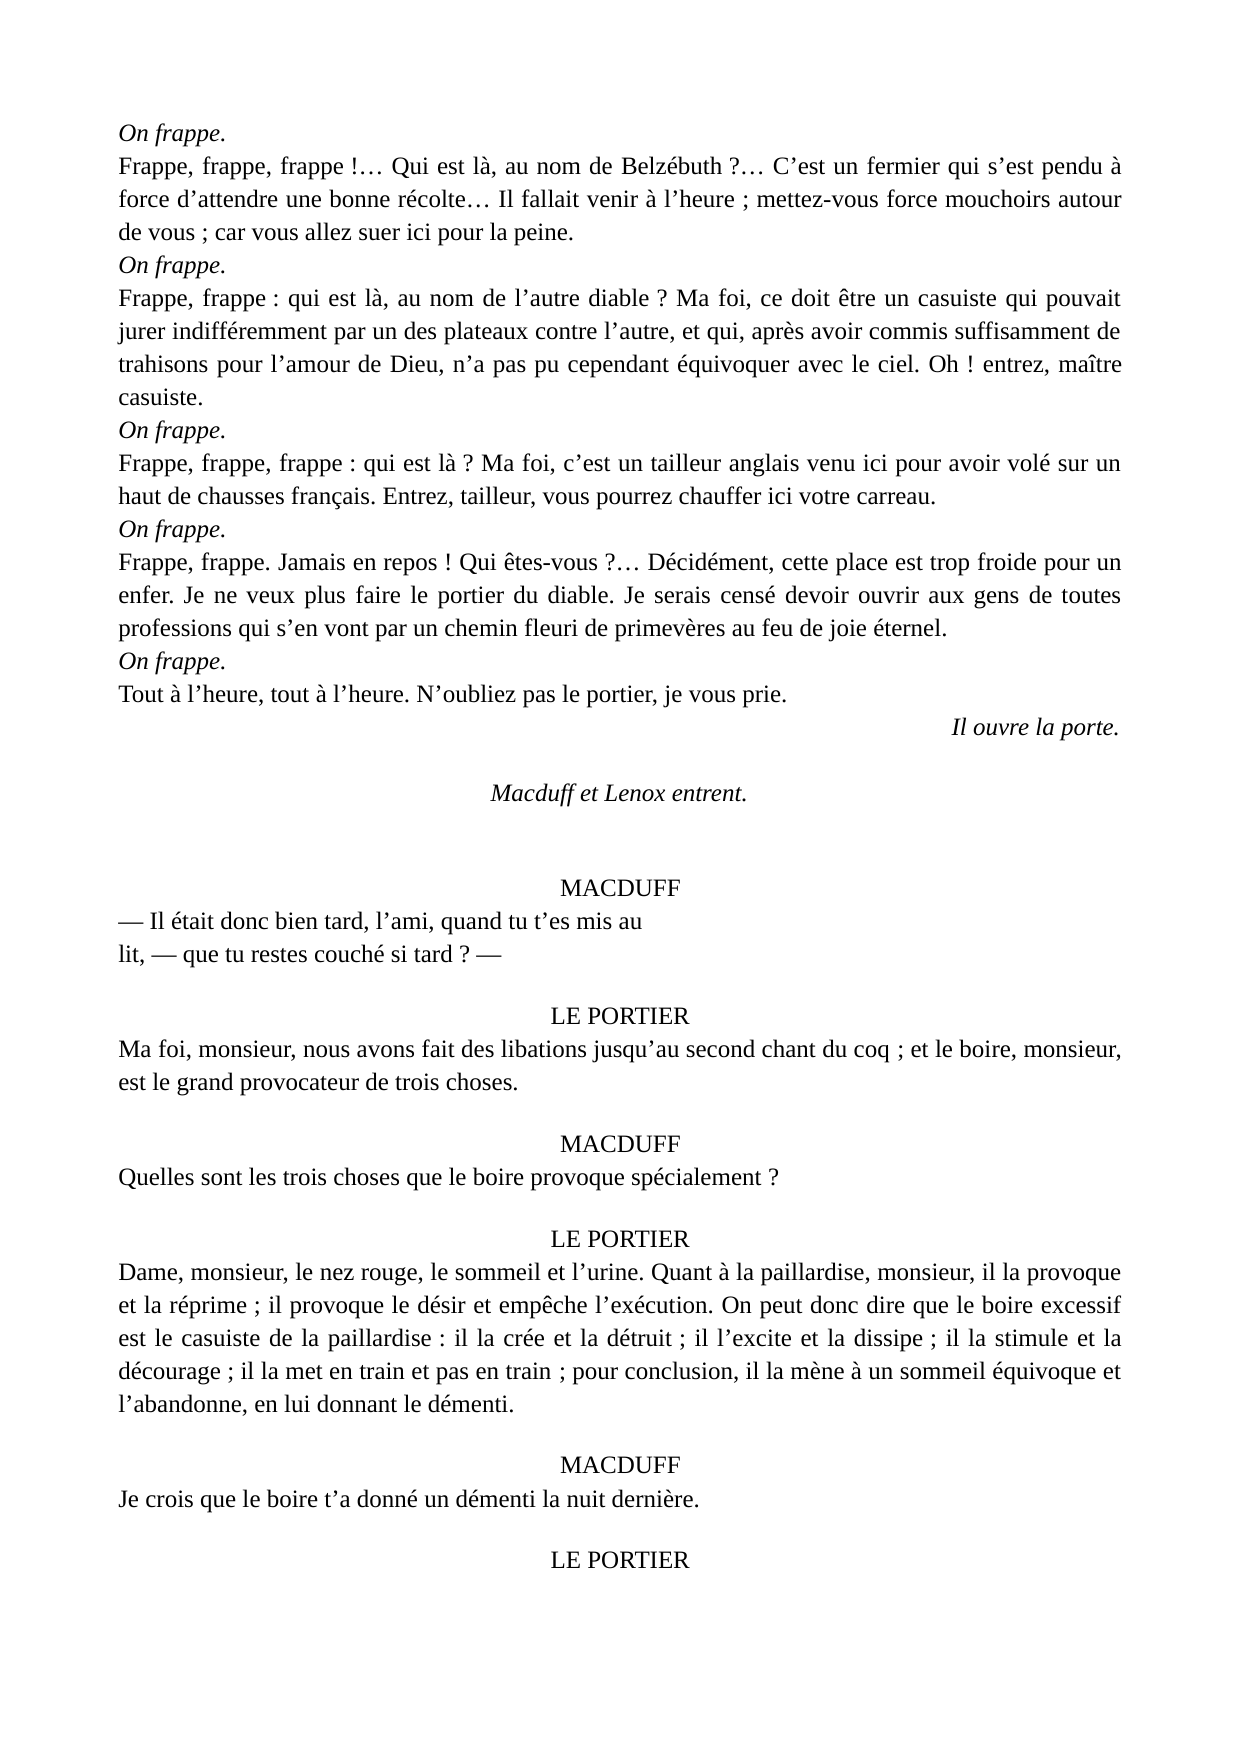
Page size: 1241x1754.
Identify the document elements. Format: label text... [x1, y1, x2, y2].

text Tout à l’heure, tout à l’heure. N’oubliez pas le portier, je vous prie. [118, 679, 1122, 708]
text Ma foi, monsieur, nous avons fait des libations jusqu’au second chant du coq ; et le boire, monsieur, est le grand provocateur de trois choses. [118, 1034, 1122, 1096]
text Macduff et Lenox entrent. [118, 778, 1122, 807]
text MACDUFF [118, 1129, 1122, 1158]
text MACDUFF [118, 873, 1122, 902]
text MACDUFF [118, 1451, 1122, 1479]
text On frappe. [118, 514, 1122, 543]
text Frappe, frappe, frappe !… Qui est là, au nom de Belzébuth ?… C’est un fermier qui s’est pendu à force d’attendre une bonne récolte… Il fallait venir à l’heure ; mettez-vous force mouchoirs autour de vous ; car vous allez suer ici pour la peine. [118, 151, 1122, 246]
text On frappe. [118, 250, 1122, 279]
text On frappe. [118, 646, 1122, 675]
text Frappe, frappe. Jamais en repos ! Qui êtes-vous ?… Décidément, cette place est trop froide pour un enfer. Je ne veux plus faire le portier du diable. Je serais censé devoir ouvrir aux gens de toutes professions qui s’en vont par un chemin fleuri de primevères au feu de joie éternel. [118, 547, 1122, 642]
text Dame, monsieur, le nez rouge, le sommeil et l’urine. Quant à la paillardise, monsieur, il la provoque et la réprime ; il provoque le désir et empêche l’exécution. On peut donc dire que le boire excessif est le casuiste de la paillardise : il la crée et la détruit ; il l’excite et la dissipe ; il la stimule et la décourage ; il la met en train et pas en train ; pour conclusion, il la mène à un sommeil équivoque et l’abandonne, en lui donnant le démenti. [118, 1257, 1122, 1418]
text Quelles sont les trois choses que le boire provoque spécialement ? [118, 1162, 1122, 1191]
text LE PORTIER [118, 1001, 1122, 1030]
text On frappe. [118, 118, 1122, 147]
text On frappe. [118, 415, 1122, 444]
text Frappe, frappe : qui est là, au nom de l’autre diable ? Ma foi, ce doit être un casuiste qui pouvait jurer indifféremment par un des plateaux contre l’autre, et qui, après avoir commis suffisamment de trahisons pour l’amour de Dieu, n’a pas pu cependant équivoquer avec le ciel. Oh ! entrez, maître casuiste. [118, 283, 1122, 411]
text Frappe, frappe, frappe : qui est là ? Ma foi, c’est un tailleur anglais venu ici pour avoir volé sur un haut de chausses français. Entrez, tailleur, vous pourrez chauffer ici votre carreau. [118, 448, 1122, 510]
text LE PORTIER [118, 1224, 1122, 1252]
text Il ouvre la porte. [118, 712, 1122, 741]
text Je crois que le boire t’a donné un démenti la nuit dernière. [118, 1484, 1122, 1512]
text — Il était donc bien tard, l’ami, quand tu t’es mis au [118, 906, 1122, 935]
text lit, — que tu restes couché si tard ? — [118, 939, 1122, 968]
text LE PORTIER [118, 1545, 1122, 1574]
